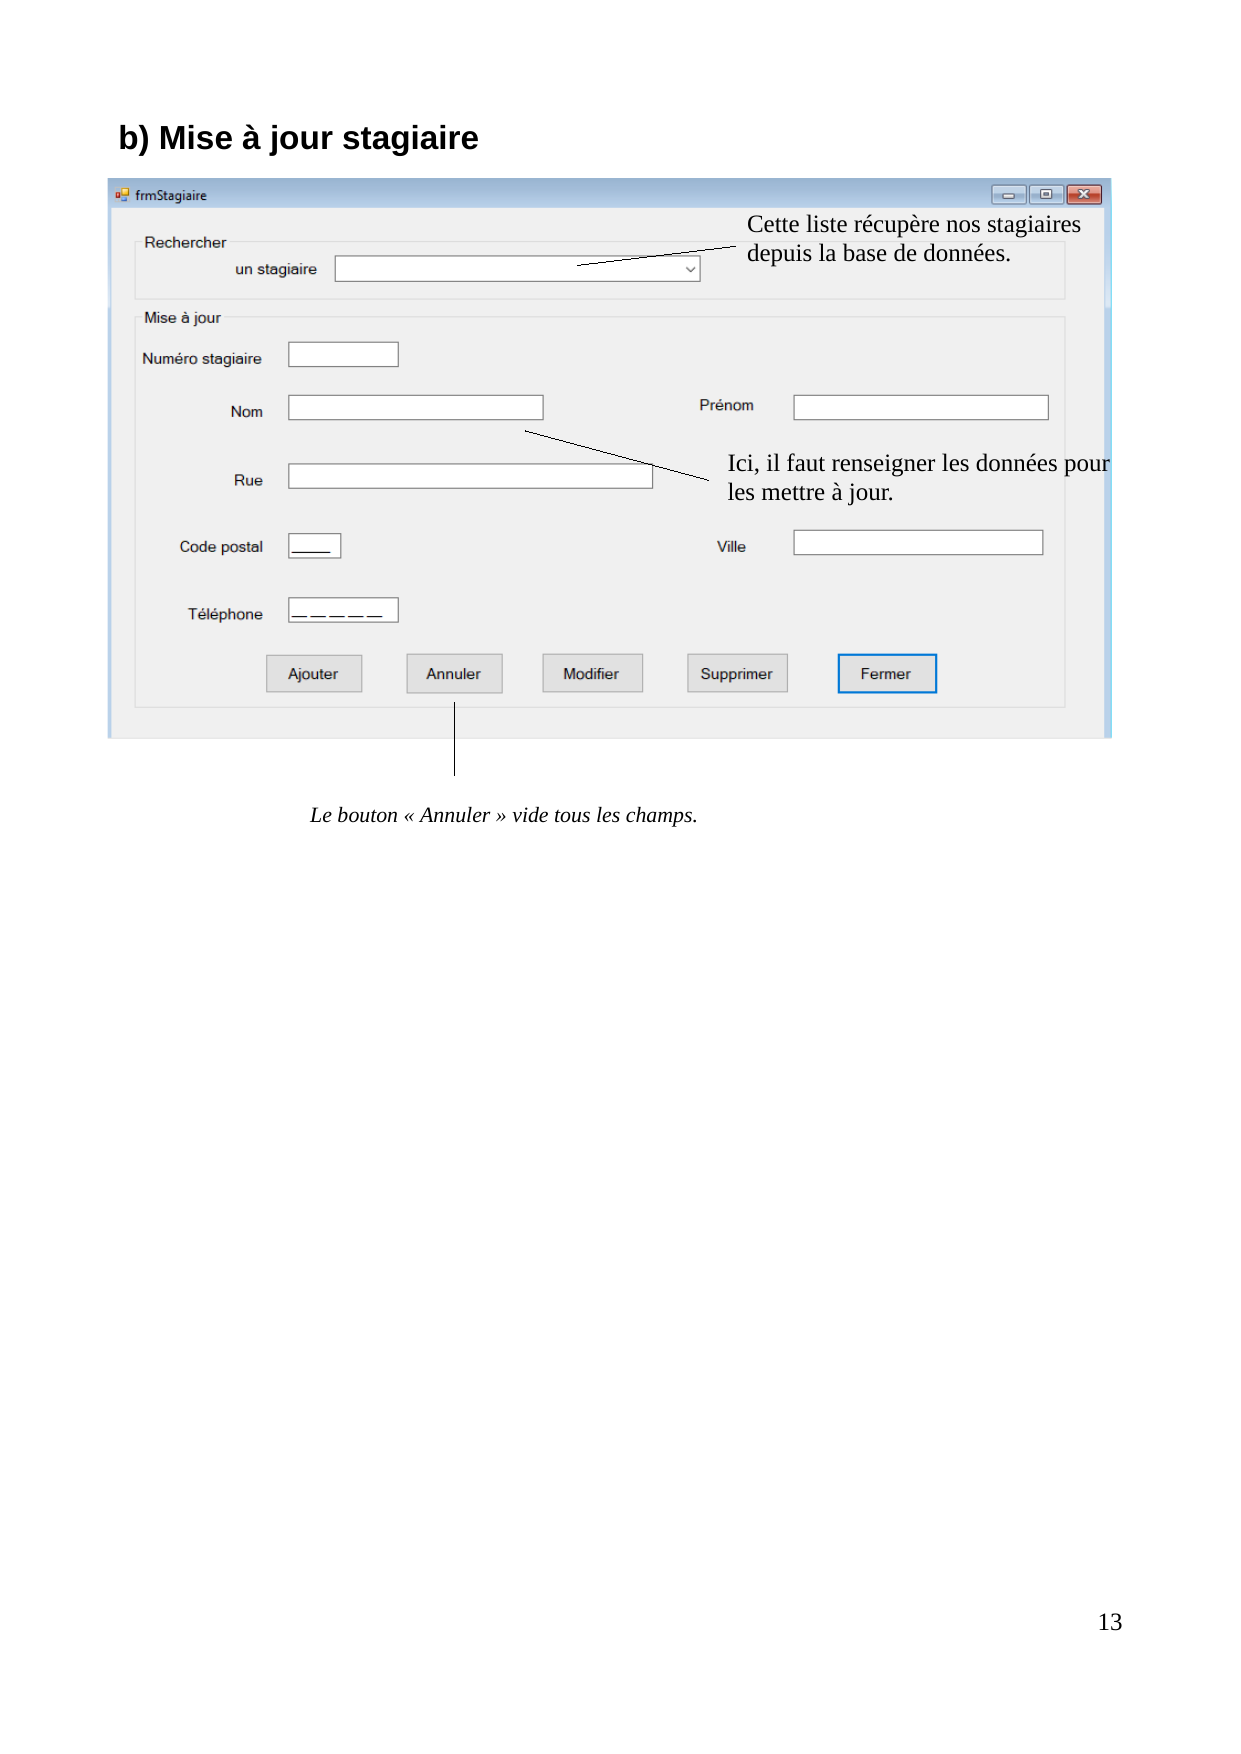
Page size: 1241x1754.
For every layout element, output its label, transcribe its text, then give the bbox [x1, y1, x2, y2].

subtitle b) Mise à jour stagiaire [118, 118, 1122, 157]
picture [107, 178, 1112, 740]
